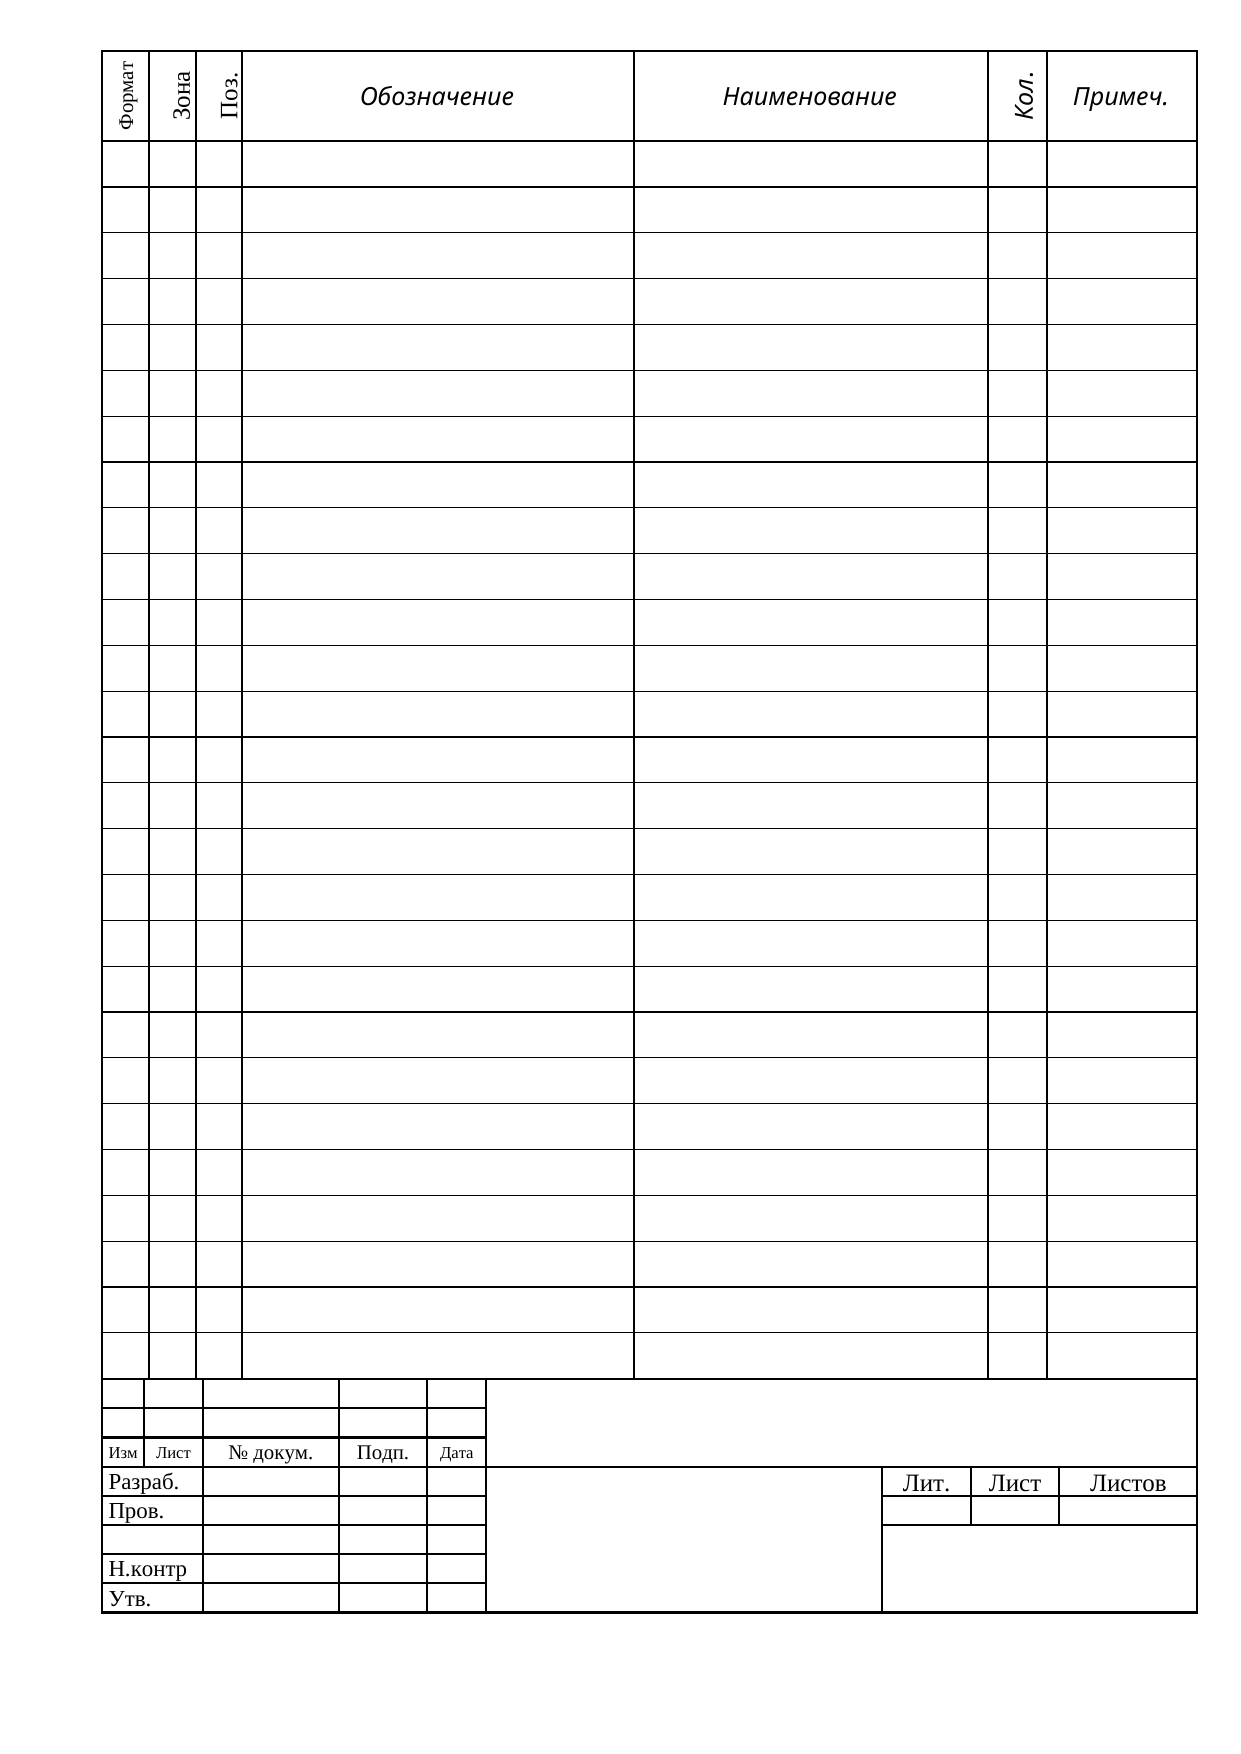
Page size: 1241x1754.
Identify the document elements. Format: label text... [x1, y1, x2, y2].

table_cell [340, 1409, 426, 1436]
table_cell [989, 325, 1046, 370]
table_cell [150, 233, 195, 278]
table_cell [635, 921, 987, 966]
table_cell [635, 554, 987, 599]
table_cell [635, 1333, 987, 1378]
table_cell [989, 692, 1046, 736]
table_cell [989, 875, 1046, 920]
table_cell [103, 1104, 148, 1149]
table_cell [989, 1104, 1046, 1149]
table_header Наименование [635, 52, 987, 140]
table_cell [103, 646, 148, 691]
table_cell [197, 875, 241, 920]
table_header Формат [103, 52, 148, 140]
table_cell [103, 508, 148, 553]
table_cell [340, 1584, 426, 1611]
table_cell [197, 188, 241, 232]
table_cell [243, 417, 633, 461]
table_cell [1048, 463, 1196, 507]
table_cell [989, 188, 1046, 232]
table_cell [150, 188, 195, 232]
table_cell [989, 600, 1046, 645]
table_cell [150, 1333, 195, 1378]
table_cell [243, 783, 633, 828]
table_cell [243, 279, 633, 324]
table_cell [635, 463, 987, 507]
table_cell [243, 1150, 633, 1195]
table_cell [243, 829, 633, 874]
table_cell [197, 921, 241, 966]
table_cell [197, 692, 241, 736]
table_cell [150, 1058, 195, 1103]
table_cell [1048, 875, 1196, 920]
table_cell [989, 921, 1046, 966]
table_cell [989, 1242, 1046, 1286]
table_cell [340, 1380, 426, 1407]
table_cell [103, 142, 148, 186]
table_cell Изм [103, 1439, 143, 1466]
table_cell [340, 1497, 426, 1524]
table_cell [243, 646, 633, 691]
table_cell [204, 1409, 338, 1436]
table_cell [243, 1013, 633, 1057]
table_cell [989, 508, 1046, 553]
table_cell [989, 783, 1046, 828]
table_cell [989, 1333, 1046, 1378]
table_cell [972, 1497, 1058, 1524]
table_cell [989, 1288, 1046, 1332]
table_cell [989, 554, 1046, 599]
table_cell [243, 1333, 633, 1378]
table_cell [989, 967, 1046, 1011]
table_cell [103, 921, 148, 966]
table_cell [103, 1196, 148, 1241]
table_cell [103, 371, 148, 416]
table_cell [635, 600, 987, 645]
table_cell [1048, 646, 1196, 691]
table_header Зона [150, 52, 195, 140]
table_cell [197, 417, 241, 461]
table_cell [243, 692, 633, 736]
table_cell [243, 967, 633, 1011]
table_cell [204, 1468, 338, 1495]
table_cell [989, 829, 1046, 874]
table_cell [635, 371, 987, 416]
table_cell [1048, 829, 1196, 874]
table_cell [635, 233, 987, 278]
table_cell [197, 967, 241, 1011]
table_cell [197, 463, 241, 507]
table_cell [243, 188, 633, 232]
table_cell [103, 279, 148, 324]
table_cell [1048, 1013, 1196, 1057]
table_cell [989, 417, 1046, 461]
table_cell [150, 554, 195, 599]
table_cell [635, 417, 987, 461]
table_cell [150, 417, 195, 461]
table_cell [103, 1242, 148, 1286]
table_cell [150, 142, 195, 186]
table_cell [103, 1058, 148, 1103]
table_cell [103, 1288, 148, 1332]
table_cell [197, 371, 241, 416]
table_cell [635, 1150, 987, 1195]
table_cell [1048, 1104, 1196, 1149]
table_cell Лист [972, 1468, 1058, 1495]
table_cell [428, 1584, 485, 1611]
table_cell [197, 1288, 241, 1332]
table_cell [989, 646, 1046, 691]
table_cell [103, 325, 148, 370]
table_cell [197, 738, 241, 782]
table_cell [989, 738, 1046, 782]
table_cell [103, 417, 148, 461]
table_cell [103, 875, 148, 920]
table_cell [989, 371, 1046, 416]
table_cell [197, 829, 241, 874]
table_cell Пров. [103, 1497, 202, 1524]
table_cell Подп. [340, 1439, 426, 1466]
table_cell [428, 1380, 485, 1407]
table_cell [150, 829, 195, 874]
table_cell [103, 783, 148, 828]
table_cell [243, 508, 633, 553]
table_cell [989, 1013, 1046, 1057]
table_cell [1048, 1150, 1196, 1195]
table_cell [103, 1409, 143, 1436]
table_cell [428, 1409, 485, 1436]
table_header Поз. [197, 52, 241, 140]
table_cell [150, 875, 195, 920]
table_cell [150, 967, 195, 1011]
table_cell [635, 1196, 987, 1241]
table_cell [145, 1409, 202, 1436]
table_cell [150, 1288, 195, 1332]
table_cell [103, 463, 148, 507]
table_cell [989, 279, 1046, 324]
table_cell [635, 738, 987, 782]
table_cell [150, 371, 195, 416]
table_cell [197, 508, 241, 553]
table_cell [197, 1333, 241, 1378]
table_cell [989, 463, 1046, 507]
table_cell [150, 508, 195, 553]
table_cell [1048, 508, 1196, 553]
table_cell [989, 233, 1046, 278]
table_cell [150, 921, 195, 966]
table_cell Разраб. [103, 1468, 202, 1495]
table_cell [197, 1150, 241, 1195]
table_cell [243, 921, 633, 966]
table_cell [197, 554, 241, 599]
table_cell [103, 600, 148, 645]
table_cell [635, 1242, 987, 1286]
table_cell Н.контр [103, 1555, 202, 1582]
table_cell [197, 325, 241, 370]
table_cell [1060, 1497, 1196, 1524]
table_cell [197, 1013, 241, 1057]
table_cell [103, 554, 148, 599]
table_cell [487, 1468, 881, 1611]
table_cell [1048, 279, 1196, 324]
table_cell [197, 1058, 241, 1103]
table_cell [150, 1196, 195, 1241]
table_cell [243, 142, 633, 186]
table_cell [150, 279, 195, 324]
table_cell Утв. [103, 1584, 202, 1611]
table_cell [635, 1288, 987, 1332]
table_cell [428, 1526, 485, 1553]
table_cell [243, 554, 633, 599]
table_cell [197, 1242, 241, 1286]
table_cell [635, 1104, 987, 1149]
table_cell [103, 692, 148, 736]
table_cell [1048, 738, 1196, 782]
table_cell [197, 1196, 241, 1241]
table_cell [150, 692, 195, 736]
table_cell [243, 1104, 633, 1149]
table_cell [635, 967, 987, 1011]
table_cell [243, 463, 633, 507]
table_cell [204, 1584, 338, 1611]
table_cell [1048, 783, 1196, 828]
table_cell [635, 325, 987, 370]
table_cell [635, 692, 987, 736]
table_cell [150, 1104, 195, 1149]
table_cell [1048, 417, 1196, 461]
table_cell [635, 783, 987, 828]
table_cell [150, 1013, 195, 1057]
table_cell [204, 1526, 338, 1553]
table_cell [1048, 921, 1196, 966]
table_cell [635, 1013, 987, 1057]
table_cell [243, 875, 633, 920]
table_header Обозначение [243, 52, 633, 140]
table_cell [150, 738, 195, 782]
table_cell [103, 967, 148, 1011]
table_cell [1048, 233, 1196, 278]
table_cell [883, 1526, 1196, 1611]
table_cell [635, 1058, 987, 1103]
table_cell [1048, 967, 1196, 1011]
table_cell Листов [1060, 1468, 1196, 1495]
table_cell [103, 1150, 148, 1195]
table_cell [635, 142, 987, 186]
table_cell [103, 1333, 148, 1378]
table_cell [243, 1058, 633, 1103]
table_cell [340, 1555, 426, 1582]
table_cell [428, 1497, 485, 1524]
table_cell [150, 1242, 195, 1286]
table_cell [145, 1380, 202, 1407]
table_cell [1048, 1196, 1196, 1241]
table_cell [428, 1468, 485, 1495]
table_cell [204, 1555, 338, 1582]
table_cell [243, 1242, 633, 1286]
table_cell [150, 1150, 195, 1195]
table_cell [243, 1196, 633, 1241]
table_cell [243, 600, 633, 645]
table_cell [1048, 188, 1196, 232]
table_cell [1048, 1333, 1196, 1378]
table_cell [243, 233, 633, 278]
table_cell [150, 646, 195, 691]
table_cell [103, 1013, 148, 1057]
table_cell [150, 463, 195, 507]
table_cell [1048, 142, 1196, 186]
table_cell [1048, 600, 1196, 645]
table_cell [1048, 1288, 1196, 1332]
table_cell [197, 279, 241, 324]
table_cell [883, 1497, 970, 1524]
table_cell [989, 1196, 1046, 1241]
table_cell [243, 738, 633, 782]
table_header Примеч. [1048, 52, 1196, 140]
table_cell [150, 783, 195, 828]
table_cell [1048, 692, 1196, 736]
table_cell [150, 600, 195, 645]
table_cell [989, 1150, 1046, 1195]
table_cell [243, 325, 633, 370]
table_cell [340, 1468, 426, 1495]
table_cell Лит. [883, 1468, 970, 1495]
table_cell [103, 829, 148, 874]
table_cell [487, 1380, 1196, 1466]
table_cell [204, 1497, 338, 1524]
table_cell [1048, 1242, 1196, 1286]
table_cell [204, 1380, 338, 1407]
table_cell [635, 829, 987, 874]
table_cell [1048, 371, 1196, 416]
table_cell [428, 1555, 485, 1582]
table_cell [1048, 554, 1196, 599]
table_cell Лист [145, 1439, 202, 1466]
table_cell [243, 371, 633, 416]
table_cell [103, 1526, 202, 1553]
table_cell [197, 233, 241, 278]
table_cell [989, 1058, 1046, 1103]
table_header Кол. [989, 52, 1046, 140]
table_cell [150, 325, 195, 370]
table_cell [197, 783, 241, 828]
table_cell [635, 508, 987, 553]
table_cell [1048, 1058, 1196, 1103]
table_cell [243, 1288, 633, 1332]
table_cell [635, 646, 987, 691]
table_cell [197, 1104, 241, 1149]
table_cell [103, 738, 148, 782]
table_cell [1048, 325, 1196, 370]
table_cell [103, 188, 148, 232]
table_cell Дата [428, 1439, 485, 1466]
table_cell [635, 279, 987, 324]
table_cell [103, 233, 148, 278]
table_cell [635, 188, 987, 232]
table_cell № докум. [204, 1439, 338, 1466]
table_cell [197, 646, 241, 691]
table_cell [635, 875, 987, 920]
table_cell [340, 1526, 426, 1553]
table_cell [197, 142, 241, 186]
table_cell [989, 142, 1046, 186]
table_cell [197, 600, 241, 645]
table_cell [103, 1380, 143, 1407]
